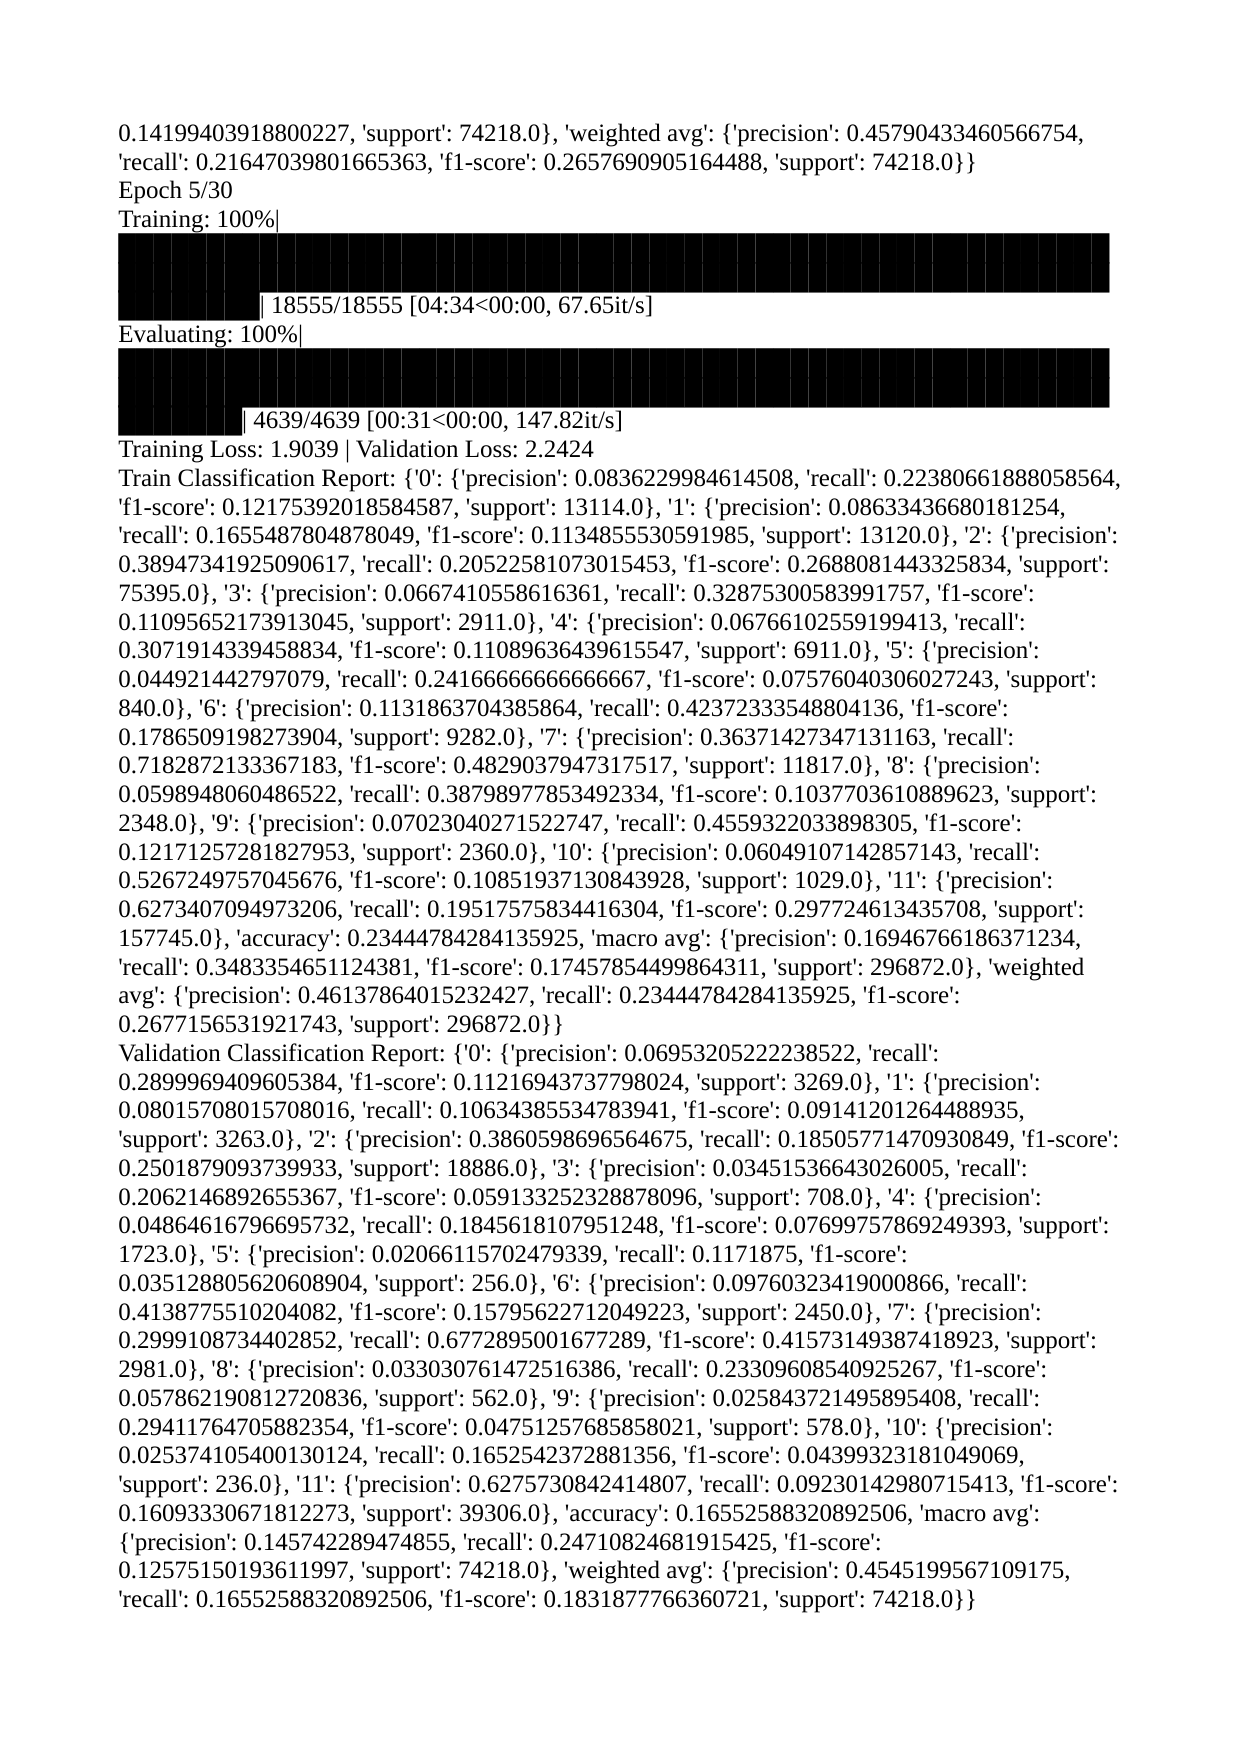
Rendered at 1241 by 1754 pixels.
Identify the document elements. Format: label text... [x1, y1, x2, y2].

text Training: 100%|████████████████████████████████████████████████████████████████████████████████████████████████████████████████████████| 18555/18555 [04:34<00:00, 67.65it/s] [118, 204, 1122, 319]
text Training Loss: 1.9039 | Validation Loss: 2.2424 [118, 434, 1122, 463]
text Validation Classification Report: {'0': {'precision': 0.06953205222238522, 'recall': 0.2899969409605384, 'f1-score': 0.11216943737798024, 'support': 3269.0}, '1': {'precision': 0.08015708015708016, 'recall': 0.10634385534783941, 'f1-score': 0.09141201264488935, 'support': 3263.0}, '2': {'precision': 0.3860598696564675, 'recall': 0.18505771470930849, 'f1-score': 0.2501879093739933, 'support': 18886.0}, '3': {'precision': 0.03451536643026005, 'recall': 0.2062146892655367, 'f1-score': 0.059133252328878096, 'support': 708.0}, '4': {'precision': 0.04864616796695732, 'recall': 0.1845618107951248, 'f1-score': 0.07699757869249393, 'support': 1723.0}, '5': {'precision': 0.02066115702479339, 'recall': 0.1171875, 'f1-score': 0.035128805620608904, 'support': 256.0}, '6': {'precision': 0.09760323419000866, 'recall': 0.4138775510204082, 'f1-score': 0.15795622712049223, 'support': 2450.0}, '7': {'precision': 0.2999108734402852, 'recall': 0.6772895001677289, 'f1-score': 0.41573149387418923, 'support': 2981.0}, '8': {'precision': 0.033030761472516386, 'recall': 0.23309608540925267, 'f1-score': 0.057862190812720836, 'support': 562.0}, '9': {'precision': 0.025843721495895408, 'recall': 0.29411764705882354, 'f1-score': 0.04751257685858021, 'support': 578.0}, '10': {'precision': 0.025374105400130124, 'recall': 0.1652542372881356, 'f1-score': 0.04399323181049069, 'support': 236.0}, '11': {'precision': 0.6275730842414807, 'recall': 0.09230142980715413, 'f1-score': 0.16093330671812273, 'support': 39306.0}, 'accuracy': 0.16552588320892506, 'macro avg': {'precision': 0.145742289474855, 'recall': 0.24710824681915425, 'f1-score': 0.12575150193611997, 'support': 74218.0}, 'weighted avg': {'precision': 0.4545199567109175, 'recall': 0.16552588320892506, 'f1-score': 0.1831877766360721, 'support': 74218.0}} [118, 1038, 1122, 1613]
text Evaluating: 100%|███████████████████████████████████████████████████████████████████████████████████████████████████████████████████████| 4639/4639 [00:31<00:00, 147.82it/s] [118, 319, 1122, 434]
text Train Classification Report: {'0': {'precision': 0.0836229984614508, 'recall': 0.22380661888058564, 'f1-score': 0.12175392018584587, 'support': 13114.0}, '1': {'precision': 0.08633436680181254, 'recall': 0.1655487804878049, 'f1-score': 0.1134855530591985, 'support': 13120.0}, '2': {'precision': 0.38947341925090617, 'recall': 0.20522581073015453, 'f1-score': 0.2688081443325834, 'support': 75395.0}, '3': {'precision': 0.0667410558616361, 'recall': 0.32875300583991757, 'f1-score': 0.11095652173913045, 'support': 2911.0}, '4': {'precision': 0.06766102559199413, 'recall': 0.3071914339458834, 'f1-score': 0.11089636439615547, 'support': 6911.0}, '5': {'precision': 0.044921442797079, 'recall': 0.24166666666666667, 'f1-score': 0.07576040306027243, 'support': 840.0}, '6': {'precision': 0.1131863704385864, 'recall': 0.42372333548804136, 'f1-score': 0.1786509198273904, 'support': 9282.0}, '7': {'precision': 0.36371427347131163, 'recall': 0.7182872133367183, 'f1-score': 0.4829037947317517, 'support': 11817.0}, '8': {'precision': 0.0598948060486522, 'recall': 0.38798977853492334, 'f1-score': 0.1037703610889623, 'support': 2348.0}, '9': {'precision': 0.07023040271522747, 'recall': 0.4559322033898305, 'f1-score': 0.12171257281827953, 'support': 2360.0}, '10': {'precision': 0.06049107142857143, 'recall': 0.5267249757045676, 'f1-score': 0.10851937130843928, 'support': 1029.0}, '11': {'precision': 0.6273407094973206, 'recall': 0.19517575834416304, 'f1-score': 0.297724613435708, 'support': 157745.0}, 'accuracy': 0.23444784284135925, 'macro avg': {'precision': 0.16946766186371234, 'recall': 0.3483354651124381, 'f1-score': 0.17457854499864311, 'support': 296872.0}, 'weighted avg': {'precision': 0.46137864015232427, 'recall': 0.23444784284135925, 'f1-score': 0.2677156531921743, 'support': 296872.0}} [118, 463, 1122, 1038]
text 0.14199403918800227, 'support': 74218.0}, 'weighted avg': {'precision': 0.45790433460566754, 'recall': 0.21647039801665363, 'f1-score': 0.2657690905164488, 'support': 74218.0}} [118, 118, 1122, 176]
text Epoch 5/30 [118, 176, 1122, 204]
